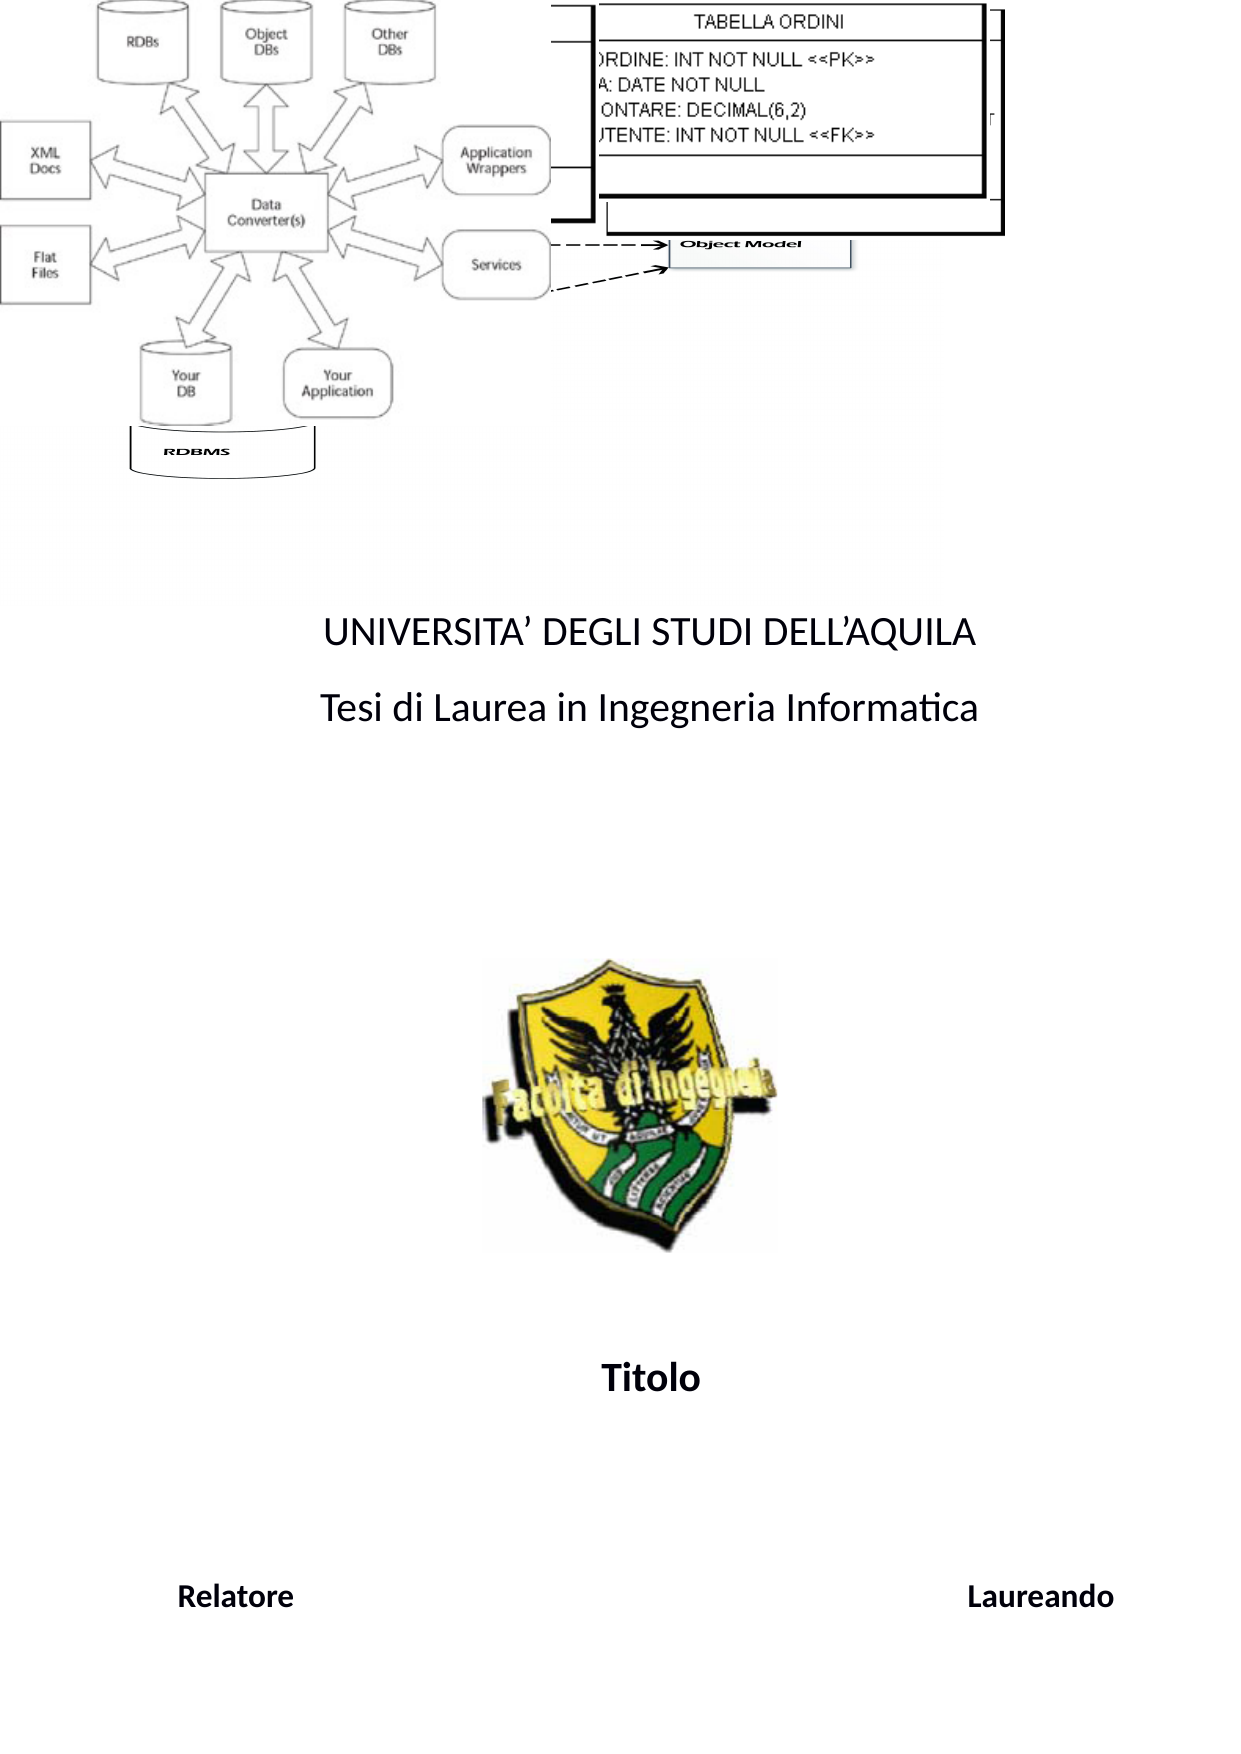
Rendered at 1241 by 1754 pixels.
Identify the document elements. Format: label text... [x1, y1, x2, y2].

text UNIVERSITA’ DEGLI STUDI DELL’AQUILA [177, 184, 1122, 656]
text Tesi di Laurea in Ingegneria Informatica [177, 681, 1122, 732]
picture [482, 948, 782, 1264]
table_header Laureando [646, 1576, 1125, 1637]
table_header Relatore [166, 1576, 646, 1637]
picture [0, 0, 1005, 606]
text Titolo [177, 1351, 1124, 1402]
